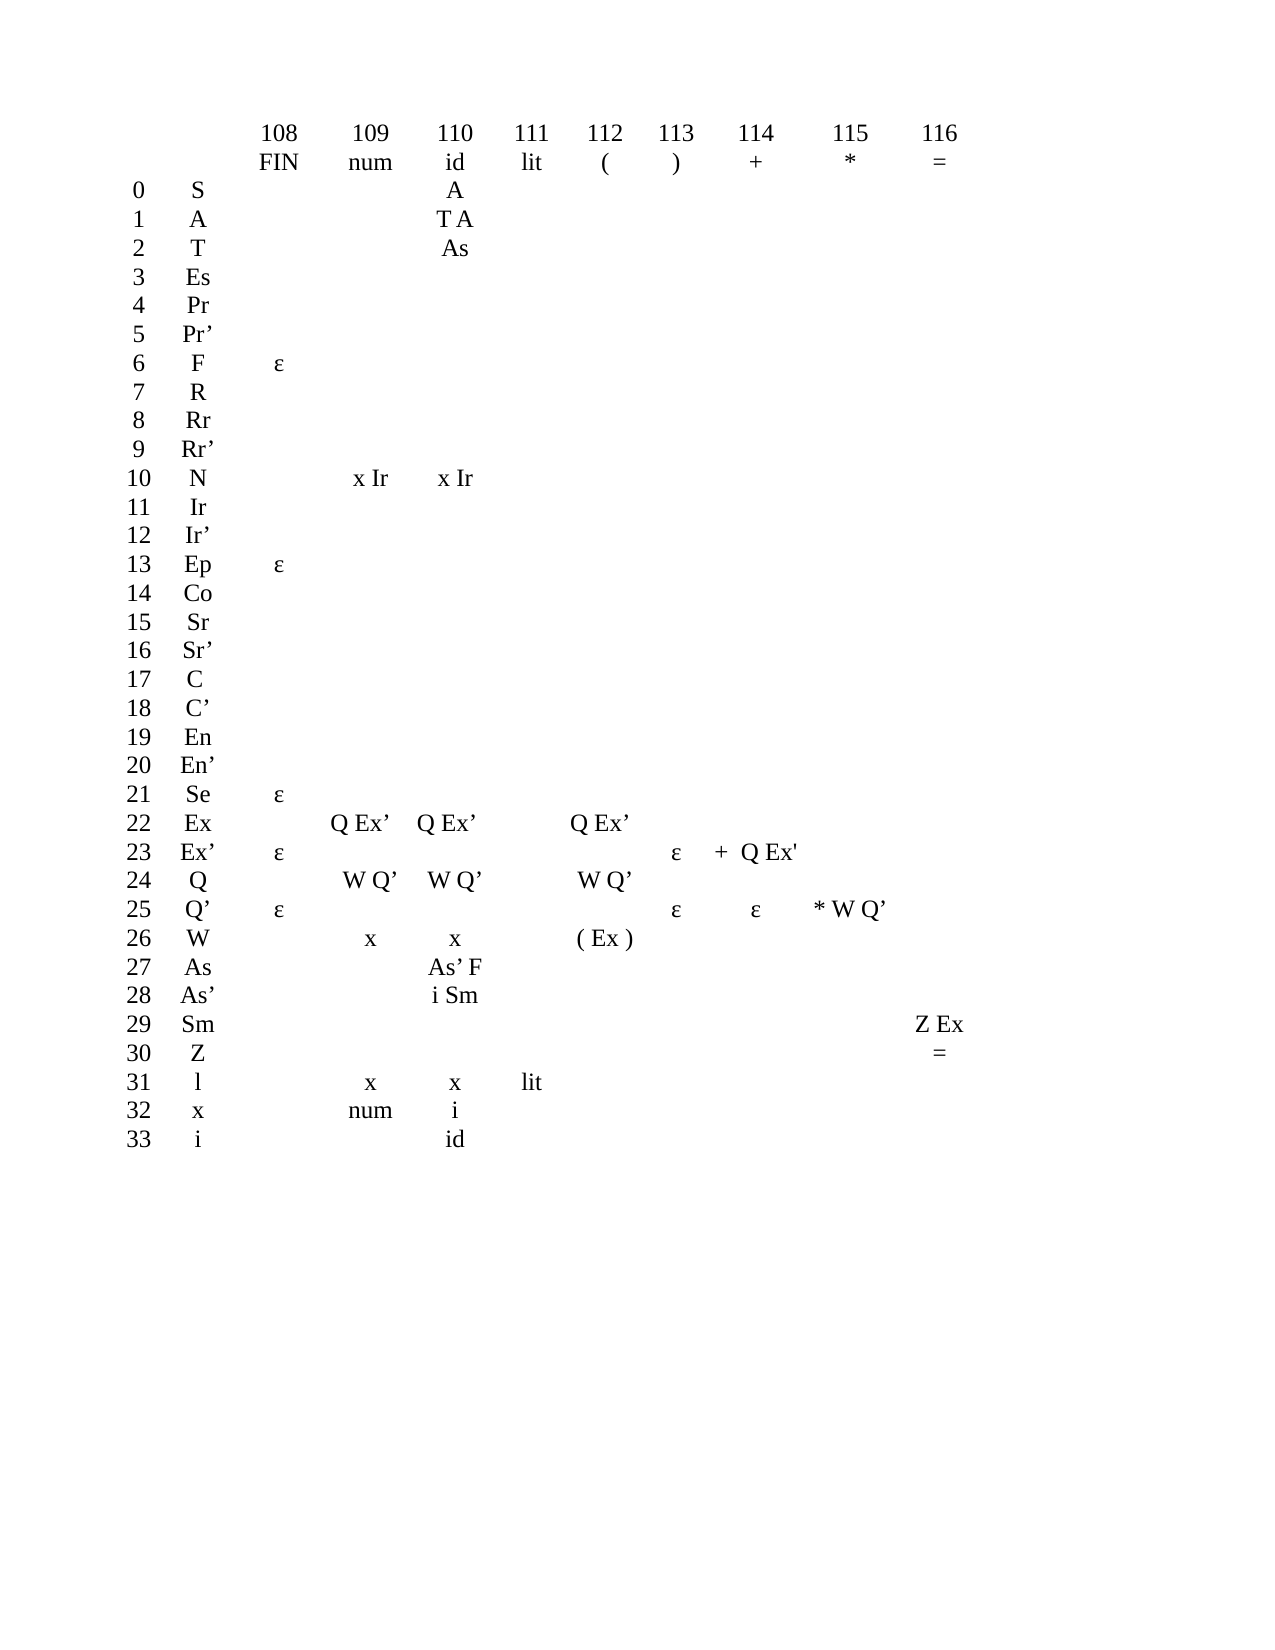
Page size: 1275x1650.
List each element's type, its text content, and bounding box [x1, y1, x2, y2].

table_header 110 [414, 118, 496, 147]
table_cell [709, 406, 802, 434]
table_cell 14 [112, 578, 165, 607]
table_cell [327, 291, 413, 319]
table_cell [643, 319, 709, 348]
table_cell [231, 607, 327, 636]
table_cell [231, 1009, 327, 1038]
table_cell [803, 607, 898, 636]
table_cell [231, 1038, 327, 1067]
table_cell + Q Ex' [709, 837, 802, 866]
table_cell Z [165, 1038, 231, 1067]
table_cell [898, 808, 981, 837]
table_cell R [165, 377, 231, 406]
table_cell W Q’ [567, 866, 643, 894]
table_cell [496, 549, 567, 578]
table_cell [496, 406, 567, 434]
table_cell [414, 837, 496, 866]
table_cell [231, 664, 327, 693]
table_cell [567, 664, 643, 693]
table_cell [414, 578, 496, 607]
table_cell [643, 406, 709, 434]
table_cell Pr’ [165, 319, 231, 348]
table_cell i [165, 1124, 231, 1153]
table_cell [898, 894, 981, 923]
table_cell [414, 434, 496, 463]
table_cell [231, 636, 327, 664]
table_cell Es [165, 262, 231, 291]
table_cell [643, 176, 709, 204]
table_cell [231, 981, 327, 1009]
table_cell 27 [112, 952, 165, 981]
table_cell [567, 578, 643, 607]
table_cell [327, 176, 413, 204]
table_cell 24 [112, 866, 165, 894]
table_cell [643, 866, 709, 894]
table_cell [898, 981, 981, 1009]
table_cell [414, 1009, 496, 1038]
table_cell [643, 607, 709, 636]
table_cell [231, 808, 327, 837]
table_cell [496, 952, 567, 981]
table_cell [803, 262, 898, 291]
table_cell 32 [112, 1096, 165, 1124]
table_cell N [165, 463, 231, 492]
table_cell [803, 837, 898, 866]
table_cell [327, 636, 413, 664]
table_cell [496, 1096, 567, 1124]
table_cell [803, 521, 898, 549]
table_header 114 [709, 118, 802, 147]
table_cell lit [496, 1067, 567, 1096]
table_cell [231, 377, 327, 406]
table_cell [165, 147, 231, 176]
table_cell 25 [112, 894, 165, 923]
table_cell [327, 607, 413, 636]
table_cell x [414, 1067, 496, 1096]
table_cell [327, 693, 413, 722]
table_cell [803, 981, 898, 1009]
table_cell [643, 1067, 709, 1096]
table_cell [898, 319, 981, 348]
table_cell [327, 751, 413, 779]
table_cell [327, 492, 413, 521]
table_cell [496, 291, 567, 319]
table_cell [496, 636, 567, 664]
table_cell i [414, 1096, 496, 1124]
table_cell [643, 262, 709, 291]
table_cell [643, 377, 709, 406]
table_cell x [414, 923, 496, 952]
table_header 111 [496, 118, 567, 147]
table_cell [709, 492, 802, 521]
table_cell [803, 492, 898, 521]
table_cell [327, 262, 413, 291]
table_cell [414, 636, 496, 664]
table_cell = [898, 1038, 981, 1067]
table_cell T [165, 233, 231, 262]
table_cell [327, 1038, 413, 1067]
table_cell Sr [165, 607, 231, 636]
table_cell [231, 866, 327, 894]
table_cell [643, 751, 709, 779]
table_cell 26 [112, 923, 165, 952]
table_cell Pr [165, 291, 231, 319]
table_cell [709, 233, 802, 262]
table_cell [709, 262, 802, 291]
table_cell [567, 607, 643, 636]
table_cell [803, 463, 898, 492]
table_cell Q Ex’ [414, 808, 496, 837]
table_cell Ex’ [165, 837, 231, 866]
table_cell [327, 406, 413, 434]
table_cell [898, 607, 981, 636]
table_cell [643, 463, 709, 492]
table_cell [898, 521, 981, 549]
table_cell [709, 808, 802, 837]
table_cell [414, 348, 496, 377]
table_cell Sr’ [165, 636, 231, 664]
table_cell x [327, 923, 413, 952]
table_cell 4 [112, 291, 165, 319]
table_cell id [414, 147, 496, 176]
table_cell [414, 291, 496, 319]
table_cell ε [643, 894, 709, 923]
table_cell [643, 923, 709, 952]
table_cell As [165, 952, 231, 981]
table_cell l [165, 1067, 231, 1096]
table_cell [496, 348, 567, 377]
table_cell [709, 981, 802, 1009]
table_cell [496, 492, 567, 521]
table_cell [803, 291, 898, 319]
table_cell [567, 463, 643, 492]
table_cell [231, 693, 327, 722]
table_cell W [165, 923, 231, 952]
table_cell Rr’ [165, 434, 231, 463]
table_cell [709, 866, 802, 894]
table_cell [327, 319, 413, 348]
table_header 116 [898, 118, 981, 147]
table_cell [898, 952, 981, 981]
table_cell [898, 291, 981, 319]
table_cell [898, 348, 981, 377]
table_cell [567, 1067, 643, 1096]
table_cell 2 [112, 233, 165, 262]
table_cell As’ F [414, 952, 496, 981]
table_cell [327, 664, 413, 693]
table_cell [803, 319, 898, 348]
table_cell [496, 837, 567, 866]
table_cell [643, 779, 709, 808]
table_cell [496, 751, 567, 779]
table_header 112 [567, 118, 643, 147]
table_cell [496, 607, 567, 636]
table_cell [643, 1124, 709, 1153]
table_cell [567, 1096, 643, 1124]
table_cell 19 [112, 722, 165, 751]
table_cell ε [231, 779, 327, 808]
table_cell As’ [165, 981, 231, 1009]
table_cell [231, 1067, 327, 1096]
table_cell F [165, 348, 231, 377]
table_cell [643, 291, 709, 319]
table_cell [803, 233, 898, 262]
table_cell [803, 1124, 898, 1153]
table_cell [709, 636, 802, 664]
table_cell [414, 722, 496, 751]
table_cell [898, 1124, 981, 1153]
table_cell A [414, 176, 496, 204]
table_cell [327, 233, 413, 262]
table_cell x [165, 1096, 231, 1124]
table_cell num [327, 1096, 413, 1124]
table_cell [803, 549, 898, 578]
table_cell [709, 1038, 802, 1067]
table_cell [496, 693, 567, 722]
table_cell [898, 176, 981, 204]
table_cell [567, 549, 643, 578]
table_cell 28 [112, 981, 165, 1009]
table_cell [803, 1096, 898, 1124]
table_cell ε [231, 348, 327, 377]
table_cell [231, 176, 327, 204]
table_cell [327, 204, 413, 233]
table_cell [231, 952, 327, 981]
table_cell ( Ex ) [567, 923, 643, 952]
table_cell [643, 492, 709, 521]
table_cell [643, 808, 709, 837]
table_cell [898, 434, 981, 463]
table_cell [709, 434, 802, 463]
table_cell [898, 837, 981, 866]
table_cell [898, 578, 981, 607]
table_cell En [165, 722, 231, 751]
table_cell [803, 176, 898, 204]
table_cell [231, 434, 327, 463]
table_cell [709, 722, 802, 751]
table_cell [414, 521, 496, 549]
table_cell [231, 578, 327, 607]
table_cell [567, 492, 643, 521]
table_cell Sm [165, 1009, 231, 1038]
table_cell [496, 1038, 567, 1067]
table_cell [414, 262, 496, 291]
table_cell [567, 981, 643, 1009]
table_cell ε [231, 894, 327, 923]
table_cell [567, 1009, 643, 1038]
table_cell [709, 463, 802, 492]
table_cell 29 [112, 1009, 165, 1038]
table_cell [567, 1038, 643, 1067]
table_cell [643, 434, 709, 463]
table_cell [567, 406, 643, 434]
table_cell [643, 981, 709, 1009]
table_cell [709, 348, 802, 377]
table_cell [567, 837, 643, 866]
table_cell [709, 664, 802, 693]
table_cell [898, 204, 981, 233]
table_cell [803, 808, 898, 837]
table_cell 6 [112, 348, 165, 377]
table_cell [567, 952, 643, 981]
table_cell [709, 291, 802, 319]
table_cell [567, 521, 643, 549]
table_cell = [898, 147, 981, 176]
table_cell [803, 348, 898, 377]
table_cell [496, 722, 567, 751]
table_cell 21 [112, 779, 165, 808]
table_cell Z Ex [898, 1009, 981, 1038]
table_cell 7 [112, 377, 165, 406]
table_cell Ir [165, 492, 231, 521]
table_header 113 [643, 118, 709, 147]
table_cell 11 [112, 492, 165, 521]
table_cell Q Ex’ [327, 808, 413, 837]
table_cell [231, 751, 327, 779]
table_cell [231, 406, 327, 434]
table_cell [327, 894, 413, 923]
table_cell x Ir [414, 463, 496, 492]
table_cell [414, 406, 496, 434]
table_cell [803, 866, 898, 894]
table_cell 10 [112, 463, 165, 492]
table_cell [231, 319, 327, 348]
table_cell [496, 463, 567, 492]
table_header 115 [803, 118, 898, 147]
table_cell [112, 147, 165, 176]
table_cell [803, 923, 898, 952]
table_cell [709, 1009, 802, 1038]
table_cell [567, 319, 643, 348]
table_cell [803, 664, 898, 693]
table_cell [643, 1096, 709, 1124]
table_cell ε [709, 894, 802, 923]
table_cell [898, 549, 981, 578]
table_header [165, 118, 231, 147]
table_cell [231, 1124, 327, 1153]
table_cell Ep [165, 549, 231, 578]
table_cell [567, 176, 643, 204]
table_cell [496, 779, 567, 808]
table_cell [709, 923, 802, 952]
table_cell [231, 463, 327, 492]
table_cell [643, 521, 709, 549]
table_cell [709, 607, 802, 636]
table_cell [496, 233, 567, 262]
table_cell [496, 204, 567, 233]
table_cell [898, 233, 981, 262]
table_cell 15 [112, 607, 165, 636]
table_cell FIN [231, 147, 327, 176]
table_cell [327, 1124, 413, 1153]
table_cell [496, 262, 567, 291]
table_cell [709, 751, 802, 779]
table_cell [803, 204, 898, 233]
table_cell [414, 751, 496, 779]
table_cell [231, 291, 327, 319]
table_cell [231, 262, 327, 291]
table_cell [567, 693, 643, 722]
table_cell [709, 319, 802, 348]
table_cell [414, 894, 496, 923]
table_cell [231, 233, 327, 262]
table_cell lit [496, 147, 567, 176]
table_cell Ir’ [165, 521, 231, 549]
table_cell [414, 492, 496, 521]
table_cell [327, 722, 413, 751]
table_cell 20 [112, 751, 165, 779]
table_cell [567, 894, 643, 923]
table_cell [414, 693, 496, 722]
table_cell [643, 722, 709, 751]
table_cell [709, 1067, 802, 1096]
table_cell [643, 952, 709, 981]
table_cell [414, 664, 496, 693]
table_header 109 [327, 118, 413, 147]
table_cell [709, 693, 802, 722]
table_cell 5 [112, 319, 165, 348]
table_cell [709, 1096, 802, 1124]
table_cell [898, 1096, 981, 1124]
table_cell 33 [112, 1124, 165, 1153]
table_cell ( [567, 147, 643, 176]
table_cell x [327, 1067, 413, 1096]
table_cell Ex [165, 808, 231, 837]
table_cell [231, 722, 327, 751]
table_cell [567, 348, 643, 377]
table_cell [709, 549, 802, 578]
table_cell [231, 492, 327, 521]
table_cell [231, 923, 327, 952]
table_cell [898, 377, 981, 406]
table_cell [803, 779, 898, 808]
table_cell 30 [112, 1038, 165, 1067]
table_cell C’ [165, 693, 231, 722]
table_header [112, 118, 165, 147]
table_cell [643, 1038, 709, 1067]
table_cell W Q’ [327, 866, 413, 894]
table_cell 1 [112, 204, 165, 233]
table_cell [496, 319, 567, 348]
table_cell [496, 176, 567, 204]
table_cell [898, 693, 981, 722]
table_cell Co [165, 578, 231, 607]
table_cell [567, 262, 643, 291]
table_cell [898, 923, 981, 952]
table_cell [496, 578, 567, 607]
table_cell 18 [112, 693, 165, 722]
table_cell [414, 377, 496, 406]
table_cell x Ir [327, 463, 413, 492]
table_cell [709, 1124, 802, 1153]
table_cell [496, 434, 567, 463]
table_cell [567, 434, 643, 463]
table_cell num [327, 147, 413, 176]
table_cell [496, 894, 567, 923]
table_cell [567, 377, 643, 406]
table_cell [803, 1038, 898, 1067]
table_cell [643, 664, 709, 693]
table_cell 31 [112, 1067, 165, 1096]
table_cell [414, 607, 496, 636]
table_cell * [803, 147, 898, 176]
table_cell [496, 923, 567, 952]
table_cell Rr [165, 406, 231, 434]
table_cell [327, 377, 413, 406]
table_cell [803, 722, 898, 751]
table_cell [327, 549, 413, 578]
table_cell 13 [112, 549, 165, 578]
table_cell En’ [165, 751, 231, 779]
table_cell [898, 866, 981, 894]
table_cell * W Q’ [803, 894, 898, 923]
table_cell [327, 521, 413, 549]
table_cell [643, 233, 709, 262]
table_cell [643, 348, 709, 377]
table_cell [803, 578, 898, 607]
table_cell [414, 779, 496, 808]
table_cell [327, 1009, 413, 1038]
table_cell [803, 952, 898, 981]
table_cell [496, 808, 567, 837]
table_cell [898, 463, 981, 492]
table_cell [709, 578, 802, 607]
table_cell [496, 1124, 567, 1153]
table_cell [567, 751, 643, 779]
table_header 108 [231, 118, 327, 147]
table_cell A [165, 204, 231, 233]
table_cell [567, 636, 643, 664]
table_cell [496, 521, 567, 549]
table_cell [327, 981, 413, 1009]
table_cell [327, 434, 413, 463]
table_cell [709, 176, 802, 204]
table_cell [643, 693, 709, 722]
table_cell ) [643, 147, 709, 176]
table_cell [567, 779, 643, 808]
table_cell As [414, 233, 496, 262]
table_cell [898, 1067, 981, 1096]
table_cell [231, 521, 327, 549]
table_cell [567, 1124, 643, 1153]
table_cell [567, 722, 643, 751]
table_cell [643, 1009, 709, 1038]
table_cell [709, 521, 802, 549]
table_cell [898, 492, 981, 521]
table_cell [803, 434, 898, 463]
table_cell [496, 377, 567, 406]
table_cell [803, 636, 898, 664]
table_cell [898, 664, 981, 693]
table_cell W Q’ [414, 866, 496, 894]
table_cell T A [414, 204, 496, 233]
table_cell [803, 406, 898, 434]
table_cell [709, 377, 802, 406]
table_cell [643, 549, 709, 578]
table_cell id [414, 1124, 496, 1153]
table_cell Se [165, 779, 231, 808]
table_cell [898, 751, 981, 779]
table_cell [567, 204, 643, 233]
table_cell [709, 779, 802, 808]
table_cell C [165, 664, 231, 693]
table_cell [709, 952, 802, 981]
table_cell i Sm [414, 981, 496, 1009]
table_cell 0 [112, 176, 165, 204]
table_cell Q’ [165, 894, 231, 923]
table_cell [231, 204, 327, 233]
table_cell [803, 693, 898, 722]
table_cell [231, 1096, 327, 1124]
table_cell [898, 779, 981, 808]
table_cell [643, 204, 709, 233]
table_cell 16 [112, 636, 165, 664]
table_cell [327, 837, 413, 866]
table_cell [803, 751, 898, 779]
table_cell [643, 578, 709, 607]
table_cell 3 [112, 262, 165, 291]
table_cell [496, 981, 567, 1009]
table_cell [414, 549, 496, 578]
table_cell [496, 866, 567, 894]
table_cell S [165, 176, 231, 204]
table_cell ε [231, 837, 327, 866]
table_cell [898, 722, 981, 751]
table_cell [898, 262, 981, 291]
table_cell [898, 636, 981, 664]
table_cell [803, 1067, 898, 1096]
table_cell 8 [112, 406, 165, 434]
table_cell [327, 952, 413, 981]
table_cell [643, 636, 709, 664]
table_cell [567, 291, 643, 319]
table_cell [898, 406, 981, 434]
table_cell [496, 1009, 567, 1038]
table_cell Q Ex’ [567, 808, 643, 837]
table_cell 12 [112, 521, 165, 549]
table_cell [327, 578, 413, 607]
table_cell [496, 664, 567, 693]
table_cell [414, 1038, 496, 1067]
table_cell Q [165, 866, 231, 894]
table_cell 9 [112, 434, 165, 463]
table_cell ε [231, 549, 327, 578]
table_cell [803, 377, 898, 406]
table_cell [567, 233, 643, 262]
table_cell [327, 779, 413, 808]
table_cell ε [643, 837, 709, 866]
table_cell [709, 204, 802, 233]
table_cell 23 [112, 837, 165, 866]
table_cell 17 [112, 664, 165, 693]
table_cell [414, 319, 496, 348]
table_cell + [709, 147, 802, 176]
table_cell [327, 348, 413, 377]
table_cell 22 [112, 808, 165, 837]
table_cell [803, 1009, 898, 1038]
